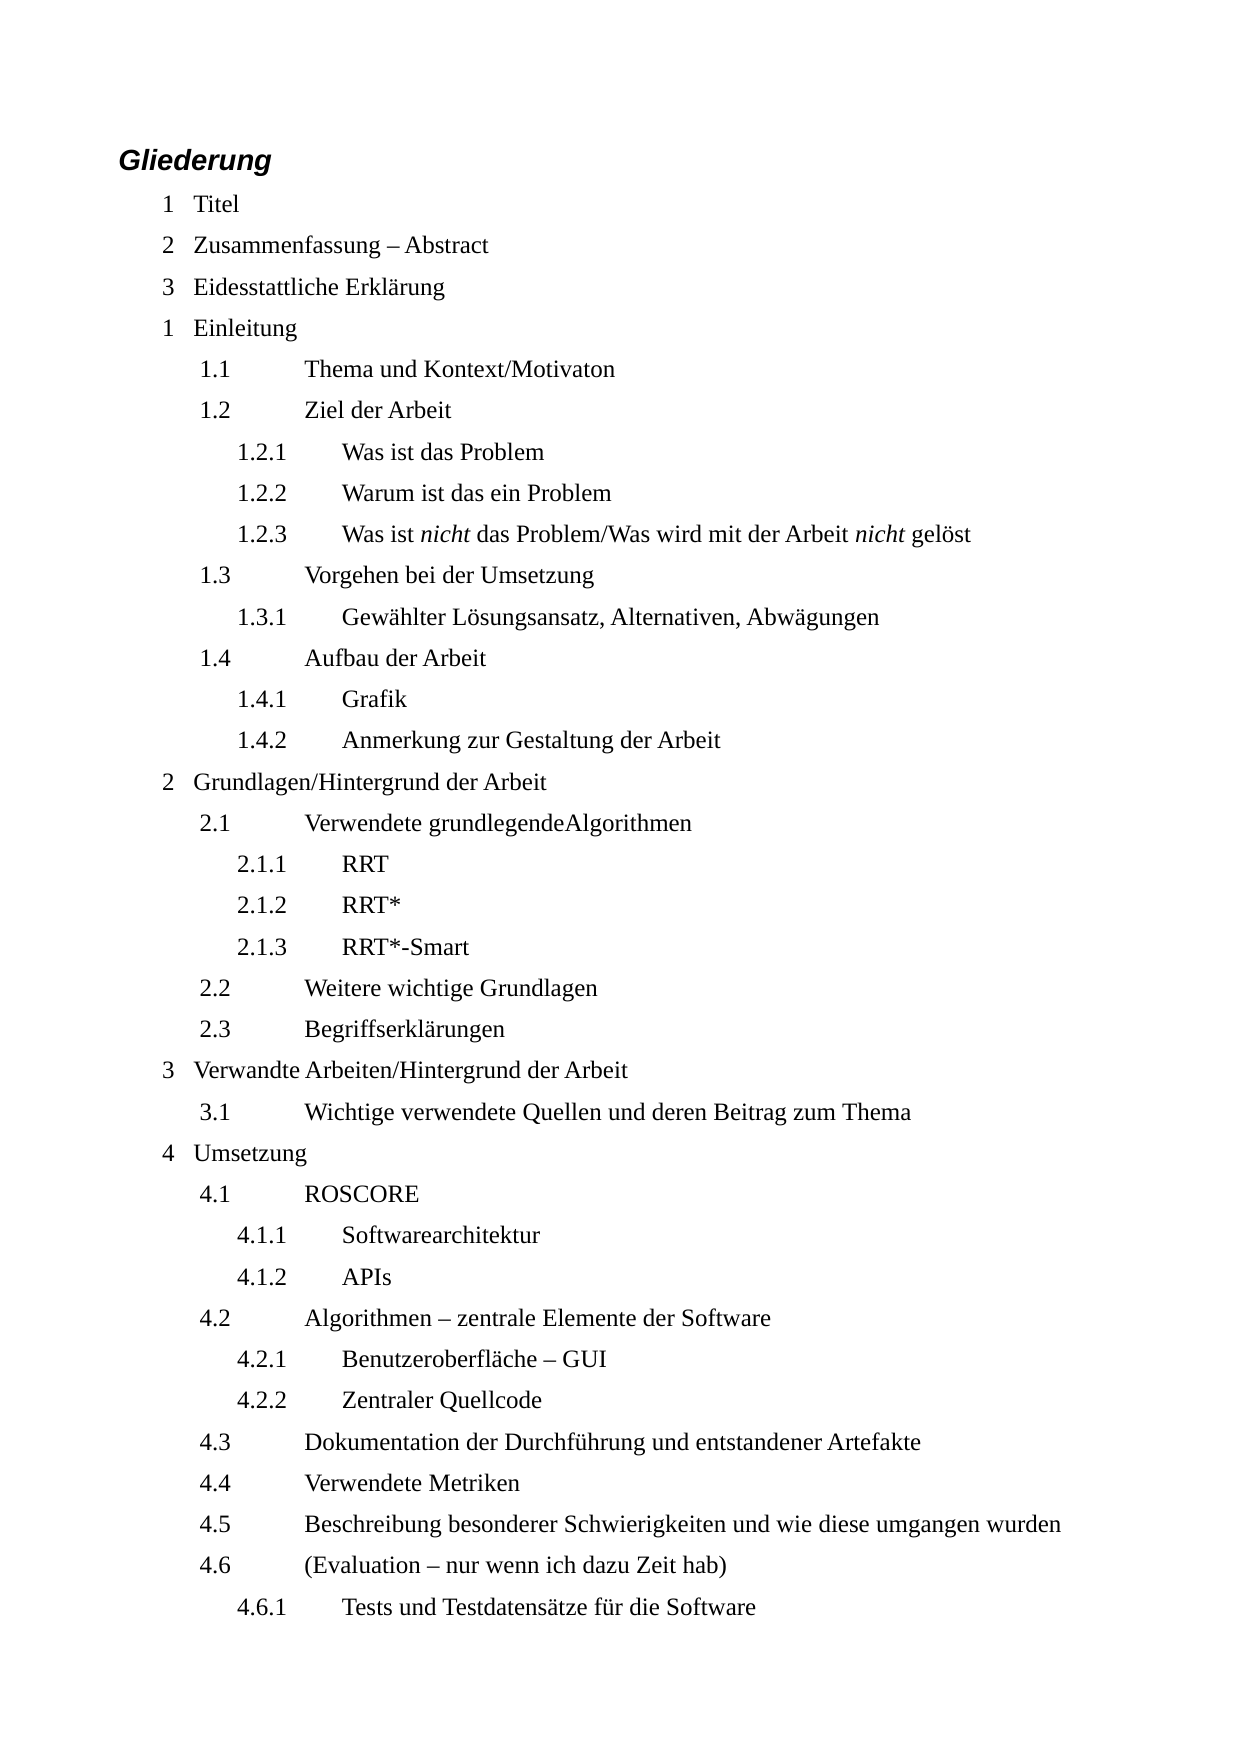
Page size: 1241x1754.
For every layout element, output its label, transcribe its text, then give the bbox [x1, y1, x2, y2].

list Grafik [231, 684, 1122, 713]
list Was ist nicht das Problem/Was wird mit der Arbeit nicht gelöst [231, 519, 1122, 548]
list Warum ist das ein Problem [231, 478, 1122, 507]
list Softwarearchitektur [231, 1220, 1122, 1249]
list Wichtige verwendete Quellen und deren Beitrag zum Thema [193, 1097, 1122, 1125]
list Weitere wichtige Grundlagen [193, 973, 1122, 1002]
list APIs [231, 1262, 1122, 1290]
list Grundlagen/Hintergrund der Arbeit [156, 767, 1122, 795]
list Dokumentation der Durchführung und entstandener Artefakte [193, 1427, 1122, 1455]
list Was ist das Problem [231, 437, 1122, 465]
list Verwandte Arbeiten/Hintergrund der Arbeit [156, 1055, 1122, 1084]
list Verwendete grundlegendeAlgorithmen [193, 808, 1122, 837]
list Umsetzung [156, 1138, 1122, 1167]
list Titel [156, 189, 1122, 218]
list Einleitung [156, 313, 1122, 342]
list Zusammenfassung – Abstract [156, 230, 1122, 259]
list Benutzeroberfläche – GUI [231, 1344, 1122, 1373]
list RRT* [231, 890, 1122, 919]
list Thema und Kontext/Motivaton [193, 354, 1122, 383]
list (Evaluation – nur wenn ich dazu Zeit hab) [193, 1550, 1122, 1579]
list RRT*-Smart [231, 932, 1122, 960]
subtitle Gliederung [118, 143, 1122, 177]
list Eidesstattliche Erklärung [156, 272, 1122, 300]
list Anmerkung zur Gestaltung der Arbeit [231, 725, 1122, 754]
list Verwendete Metriken [193, 1468, 1122, 1497]
list Vorgehen bei der Umsetzung [193, 560, 1122, 589]
list Beschreibung besonderer Schwierigkeiten und wie diese umgangen wurden [193, 1509, 1122, 1538]
list Zentraler Quellcode [231, 1385, 1122, 1414]
list Tests und Testdatensätze für die Software [231, 1592, 1122, 1620]
list Gewählter Lösungsansatz, Alternativen, Abwägungen [231, 602, 1122, 630]
list Ziel der Arbeit [193, 395, 1122, 424]
list RRT [231, 849, 1122, 878]
list Algorithmen – zentrale Elemente der Software [193, 1303, 1122, 1332]
list Begriffserklärungen [193, 1014, 1122, 1043]
list Aufbau der Arbeit [193, 643, 1122, 672]
list ROSCORE [193, 1179, 1122, 1208]
